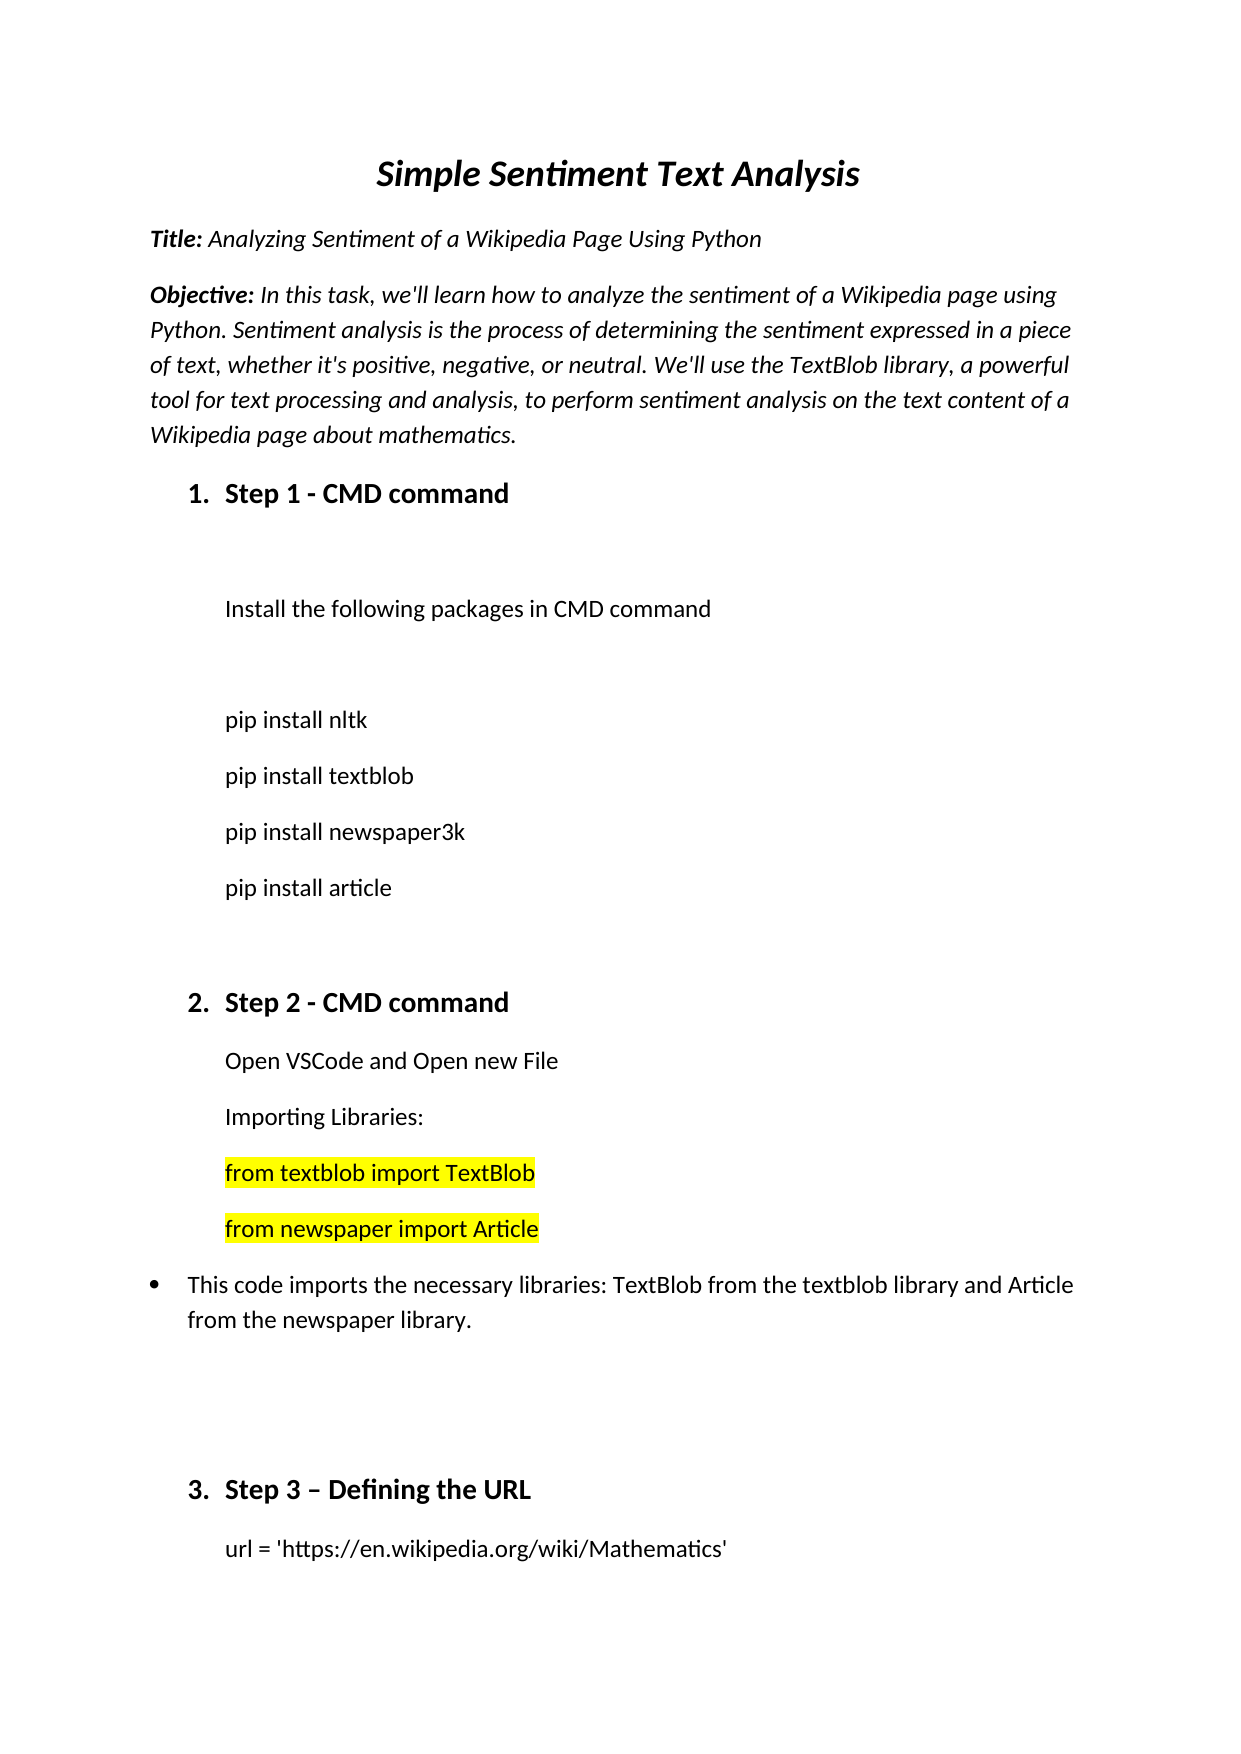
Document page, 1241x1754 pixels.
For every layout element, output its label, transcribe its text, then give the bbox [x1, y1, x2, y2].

text from newspaper import Article [150, 1213, 1090, 1243]
list pip install newspaper3k [225, 816, 1090, 847]
text Simple Sentiment Text Analysis [150, 150, 1090, 196]
list Step 2 - CMD command [187, 984, 1090, 1019]
list pip install textblob [225, 760, 1090, 791]
text Title: Analyzing Sentiment of a Wikipedia Page Using Python [150, 223, 1090, 254]
text Open VSCode and Open new File [150, 1045, 1090, 1076]
list pip install article [225, 872, 1090, 902]
text Importing Libraries: [150, 1101, 1090, 1132]
text from textblob import TextBlob [150, 1157, 1090, 1188]
text url = 'https://en.wikipedia.org/wiki/Mathematics' [150, 1533, 1090, 1563]
list Step 1 - CMD command [187, 475, 1090, 511]
text Objective: In this task, we'll learn how to analyze the sentiment of a Wikipedia page using Python. Sentiment analysis is the process of determining the sentiment expressed in a piece of text, whether it's positive, negative, or neutral. We'll use the TextBlob library, a powerful tool for text processing and analysis, to perform sentiment analysis on the text content of a Wikipedia page about mathematics. [150, 279, 1090, 450]
list pip install nltk [225, 704, 1090, 735]
list Step 3 – Defining the URL [187, 1471, 1090, 1507]
list Install the following packages in CMD command [225, 593, 1090, 623]
list This code imports the necessary libraries: TextBlob from the textblob library and Article from the newspaper library. [150, 1269, 1090, 1334]
